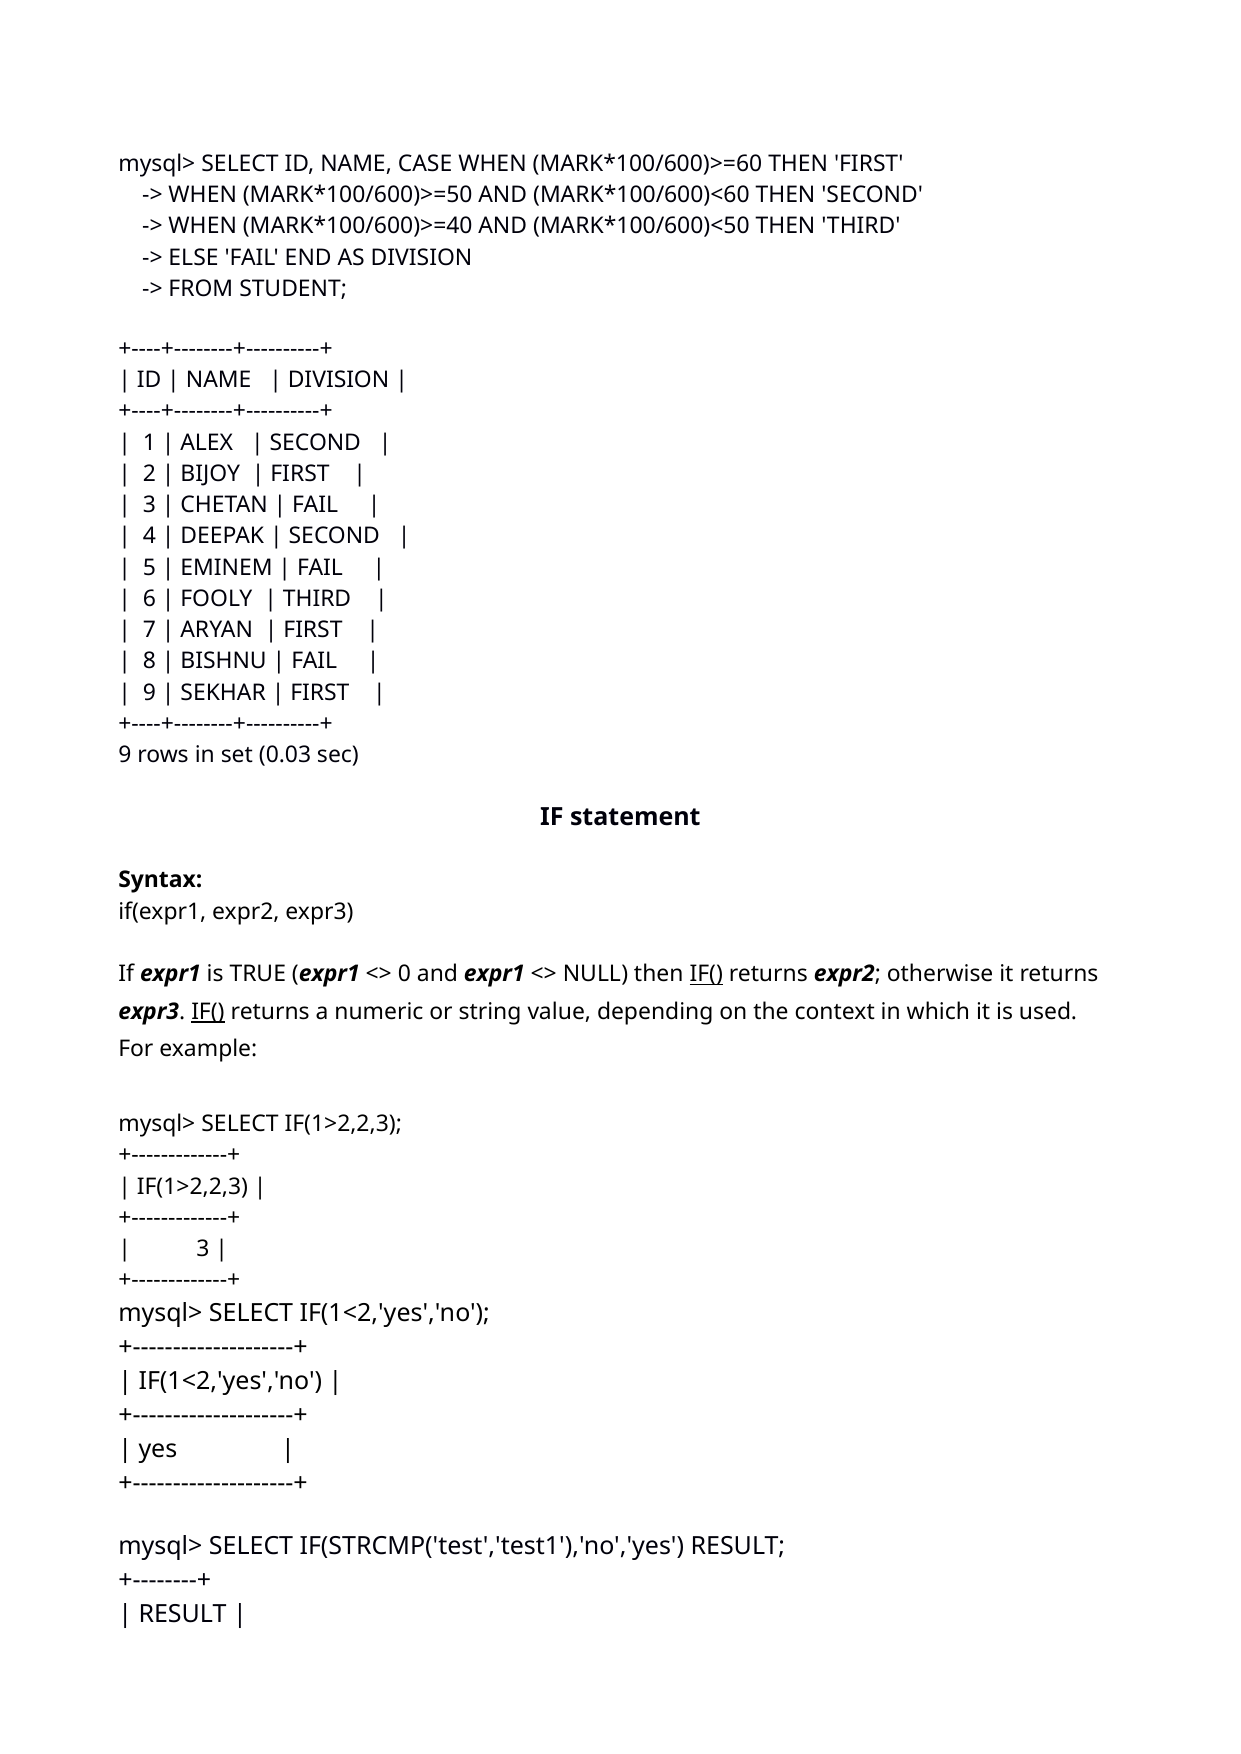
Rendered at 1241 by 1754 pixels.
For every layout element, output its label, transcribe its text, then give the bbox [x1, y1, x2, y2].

text +----+--------+----------+ [118, 394, 1122, 426]
text For example: [118, 1032, 1122, 1063]
text +--------------------+ [118, 1465, 1122, 1499]
text | 3 | CHETAN | FAIL | [118, 488, 1122, 519]
text | IF(1>2,2,3) | [118, 1170, 1122, 1201]
text 9 rows in set (0.03 sec) [118, 738, 1122, 769]
text +----+--------+----------+ [118, 332, 1122, 363]
text +-------------+ [118, 1138, 1122, 1170]
text | yes | [118, 1431, 1122, 1465]
text mysql> SELECT IF(1<2,'yes','no'); [118, 1295, 1122, 1329]
text | 4 | DEEPAK | SECOND | [118, 519, 1122, 551]
text | IF(1<2,'yes','no') | [118, 1363, 1122, 1397]
text | ID | NAME | DIVISION | [118, 363, 1122, 394]
text mysql> SELECT IF(STRCMP('test','test1'),'no','yes') RESULT; [118, 1528, 1122, 1562]
text | 3 | [118, 1232, 1122, 1263]
text | 8 | BISHNU | FAIL | [118, 644, 1122, 676]
text if(expr1, expr2, expr3) [118, 895, 1122, 926]
text +--------+ [118, 1562, 1122, 1596]
text If expr1 is TRUE (expr1 <> 0 and expr1 <> NULL) then IF() returns expr2; otherwise it returns expr3. IF() returns a numeric or string value, depending on the context in which it is used. [118, 957, 1122, 1026]
text +--------------------+ [118, 1329, 1122, 1363]
text -> WHEN (MARK*100/600)>=40 AND (MARK*100/600)<50 THEN 'THIRD' [118, 209, 1122, 241]
text | 6 | FOOLY | THIRD | [118, 582, 1122, 613]
text | 7 | ARYAN | FIRST | [118, 613, 1122, 644]
text mysql> SELECT ID, NAME, CASE WHEN (MARK*100/600)>=60 THEN 'FIRST' [118, 147, 1122, 178]
text -> ELSE 'FAIL' END AS DIVISION [118, 241, 1122, 272]
text -> FROM STUDENT; [118, 272, 1122, 303]
text +----+--------+----------+ [118, 707, 1122, 738]
text +-------------+ [118, 1201, 1122, 1232]
text -> WHEN (MARK*100/600)>=50 AND (MARK*100/600)<60 THEN 'SECOND' [118, 178, 1122, 209]
text | RESULT | [118, 1596, 1122, 1630]
text | 2 | BIJOY | FIRST | [118, 457, 1122, 488]
text | 9 | SEKHAR | FIRST | [118, 676, 1122, 707]
text | 1 | ALEX | SECOND | [118, 426, 1122, 457]
text | 5 | EMINEM | FAIL | [118, 551, 1122, 582]
text mysql> SELECT IF(1>2,2,3); [118, 1107, 1122, 1138]
text +--------------------+ [118, 1397, 1122, 1431]
text +-------------+ [118, 1263, 1122, 1295]
text Syntax: [118, 863, 1122, 895]
text IF statement [118, 798, 1122, 832]
